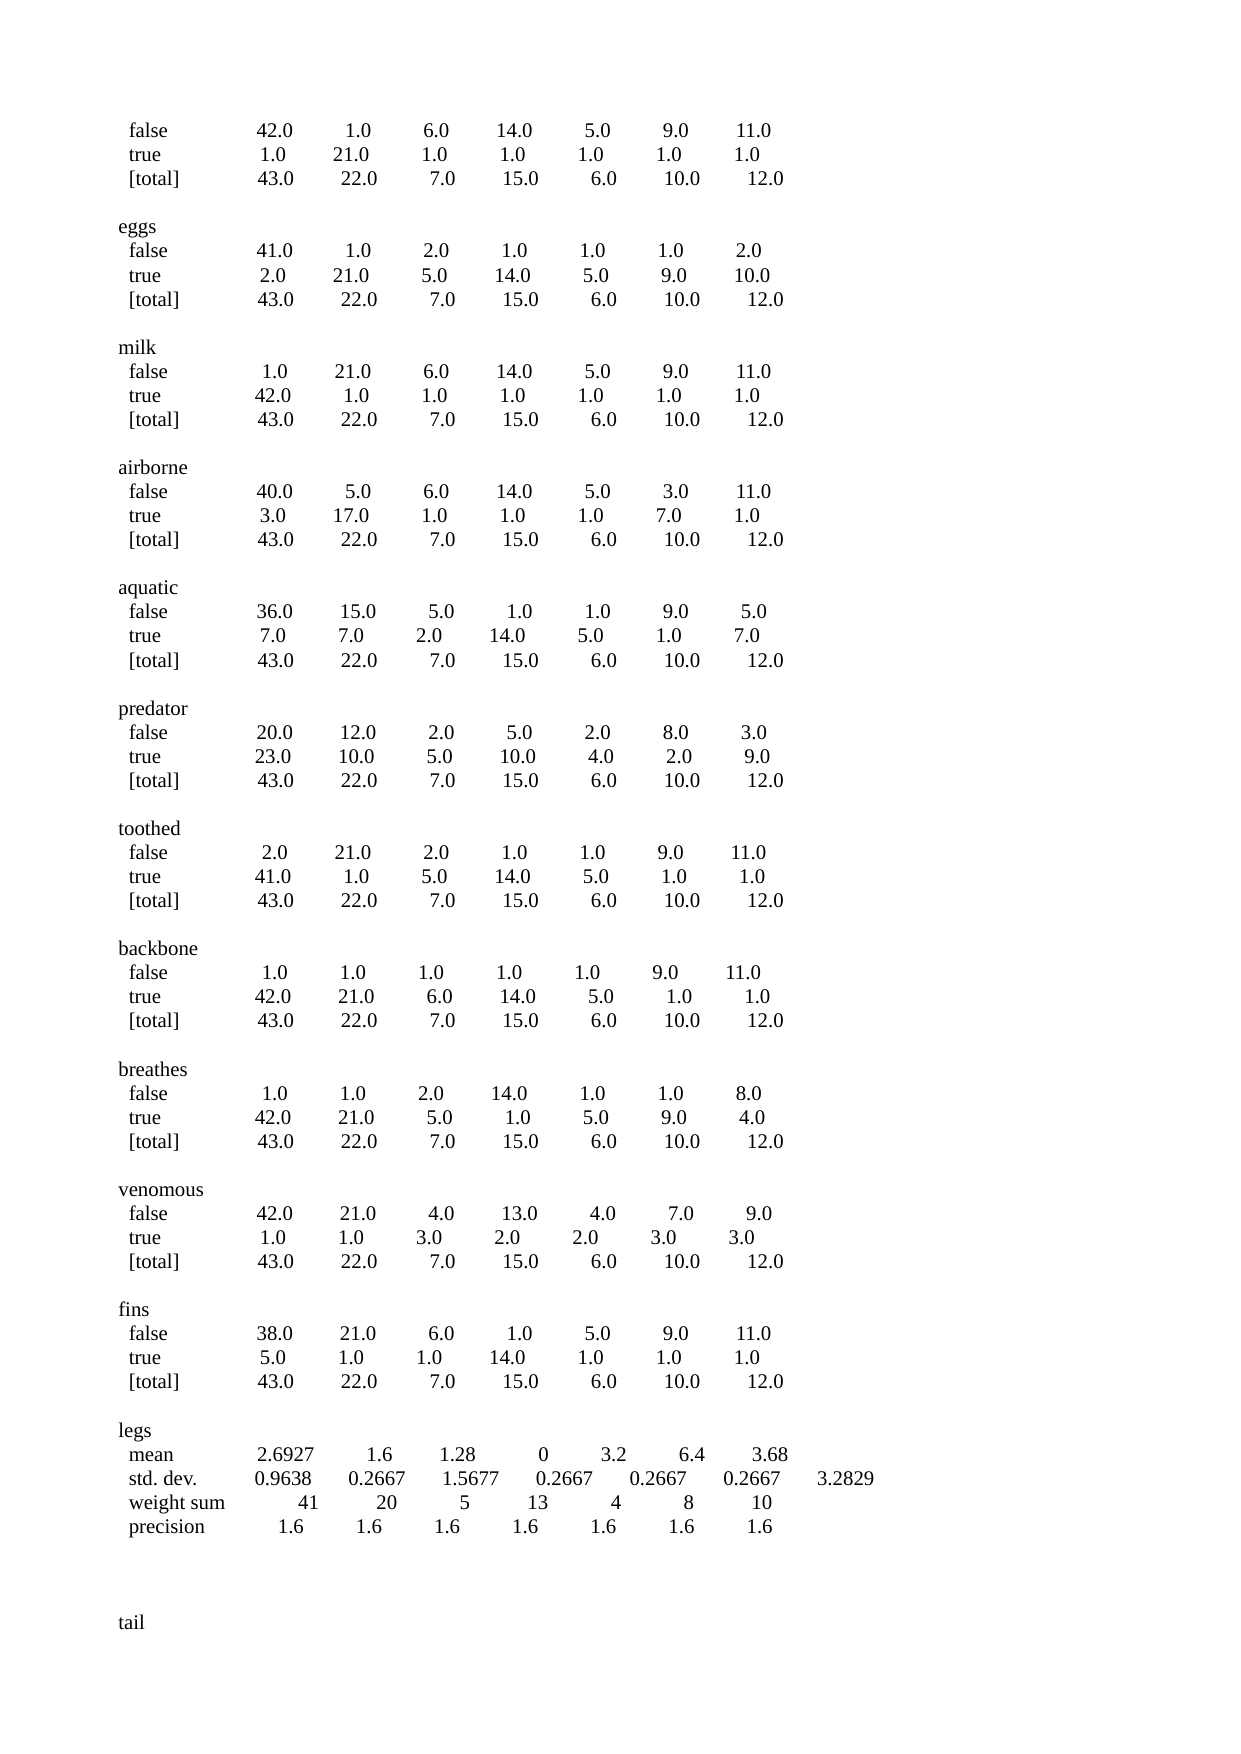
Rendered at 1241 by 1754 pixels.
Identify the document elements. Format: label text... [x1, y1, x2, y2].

text true 1.0 21.0 1.0 1.0 1.0 1.0 1.0 [118, 142, 1122, 166]
text false 2.0 21.0 2.0 1.0 1.0 9.0 11.0 [118, 840, 1122, 864]
text [total] 43.0 22.0 7.0 15.0 6.0 10.0 12.0 [118, 768, 1122, 792]
text eggs [118, 214, 1122, 238]
text true 2.0 21.0 5.0 14.0 5.0 9.0 10.0 [118, 262, 1122, 287]
text [total] 43.0 22.0 7.0 15.0 6.0 10.0 12.0 [118, 888, 1122, 912]
text [total] 43.0 22.0 7.0 15.0 6.0 10.0 12.0 [118, 1249, 1122, 1273]
text false 38.0 21.0 6.0 1.0 5.0 9.0 11.0 [118, 1321, 1122, 1345]
text mean 2.6927 1.6 1.28 0 3.2 6.4 3.68 [118, 1442, 1122, 1466]
text airborne [118, 455, 1122, 479]
text aquatic [118, 575, 1122, 599]
text [total] 43.0 22.0 7.0 15.0 6.0 10.0 12.0 [118, 287, 1122, 311]
text [total] 43.0 22.0 7.0 15.0 6.0 10.0 12.0 [118, 1008, 1122, 1032]
text fins [118, 1297, 1122, 1321]
text milk [118, 335, 1122, 359]
text false 40.0 5.0 6.0 14.0 5.0 3.0 11.0 [118, 479, 1122, 503]
text true 1.0 1.0 3.0 2.0 2.0 3.0 3.0 [118, 1225, 1122, 1249]
text [total] 43.0 22.0 7.0 15.0 6.0 10.0 12.0 [118, 1129, 1122, 1153]
text weight sum 41 20 5 13 4 8 10 [118, 1490, 1122, 1514]
text true 42.0 21.0 5.0 1.0 5.0 9.0 4.0 [118, 1105, 1122, 1129]
text venomous [118, 1177, 1122, 1201]
text [total] 43.0 22.0 7.0 15.0 6.0 10.0 12.0 [118, 1369, 1122, 1393]
text true 42.0 21.0 6.0 14.0 5.0 1.0 1.0 [118, 984, 1122, 1008]
text true 3.0 17.0 1.0 1.0 1.0 7.0 1.0 [118, 503, 1122, 527]
text legs [118, 1417, 1122, 1442]
text false 20.0 12.0 2.0 5.0 2.0 8.0 3.0 [118, 720, 1122, 744]
text true 23.0 10.0 5.0 10.0 4.0 2.0 9.0 [118, 744, 1122, 768]
text [total] 43.0 22.0 7.0 15.0 6.0 10.0 12.0 [118, 407, 1122, 431]
text [total] 43.0 22.0 7.0 15.0 6.0 10.0 12.0 [118, 647, 1122, 672]
text predator [118, 696, 1122, 720]
text false 36.0 15.0 5.0 1.0 1.0 9.0 5.0 [118, 599, 1122, 623]
text true 42.0 1.0 1.0 1.0 1.0 1.0 1.0 [118, 383, 1122, 407]
text false 1.0 1.0 1.0 1.0 1.0 9.0 11.0 [118, 960, 1122, 984]
text precision 1.6 1.6 1.6 1.6 1.6 1.6 1.6 [118, 1514, 1122, 1538]
text std. dev. 0.9638 0.2667 1.5677 0.2667 0.2667 0.2667 3.2829 [118, 1466, 1122, 1490]
text false 1.0 21.0 6.0 14.0 5.0 9.0 11.0 [118, 359, 1122, 383]
text true 5.0 1.0 1.0 14.0 1.0 1.0 1.0 [118, 1345, 1122, 1369]
text tail [118, 1610, 1122, 1634]
text true 7.0 7.0 2.0 14.0 5.0 1.0 7.0 [118, 623, 1122, 647]
text breathes [118, 1057, 1122, 1081]
text false 42.0 21.0 4.0 13.0 4.0 7.0 9.0 [118, 1201, 1122, 1225]
text [total] 43.0 22.0 7.0 15.0 6.0 10.0 12.0 [118, 166, 1122, 190]
text true 41.0 1.0 5.0 14.0 5.0 1.0 1.0 [118, 864, 1122, 888]
text toothed [118, 816, 1122, 840]
text false 41.0 1.0 2.0 1.0 1.0 1.0 2.0 [118, 238, 1122, 262]
text [total] 43.0 22.0 7.0 15.0 6.0 10.0 12.0 [118, 527, 1122, 551]
text false 1.0 1.0 2.0 14.0 1.0 1.0 8.0 [118, 1081, 1122, 1105]
text false 42.0 1.0 6.0 14.0 5.0 9.0 11.0 [118, 118, 1122, 142]
text backbone [118, 936, 1122, 960]
